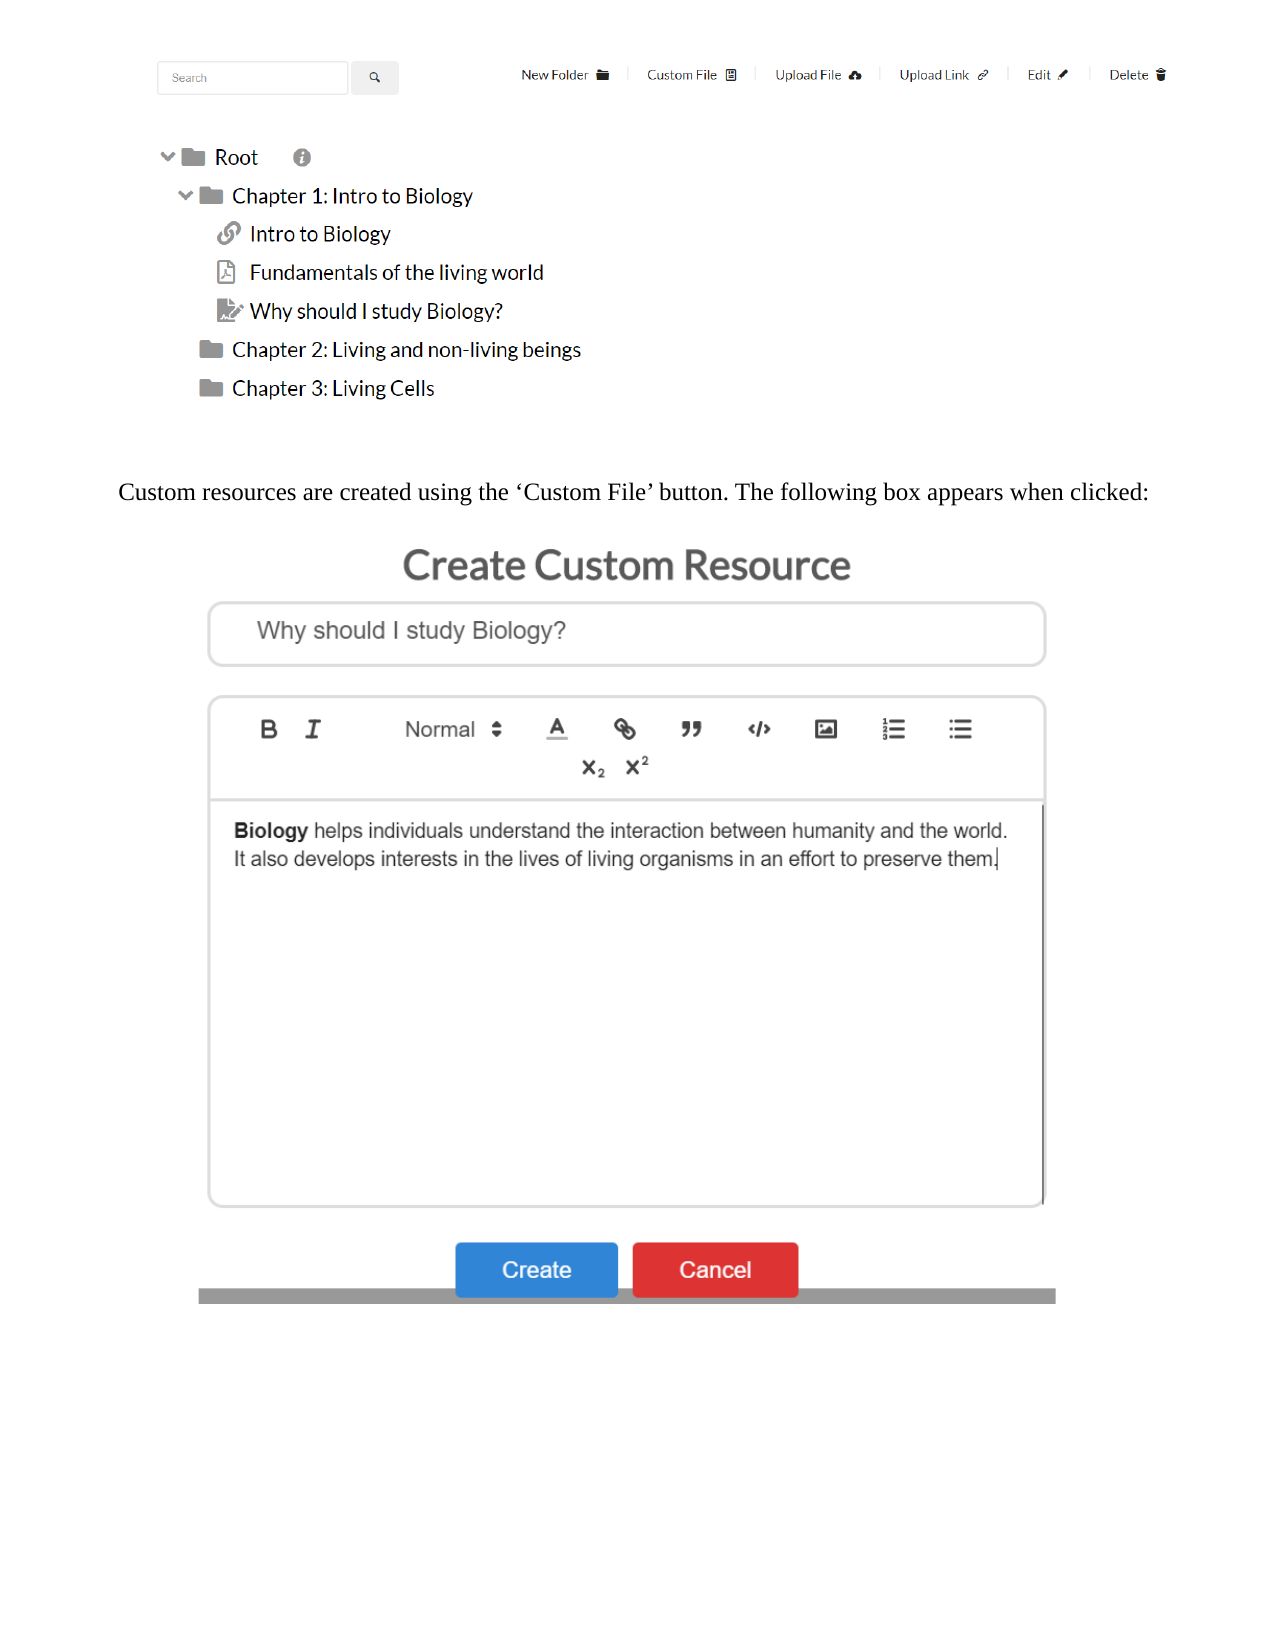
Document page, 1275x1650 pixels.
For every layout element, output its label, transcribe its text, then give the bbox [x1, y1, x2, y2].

text Custom resources are created using the ‘Custom File’ button. The following box appears when clicked: [118, 477, 1157, 506]
picture [198, 546, 1056, 1304]
picture [136, 42, 1175, 420]
